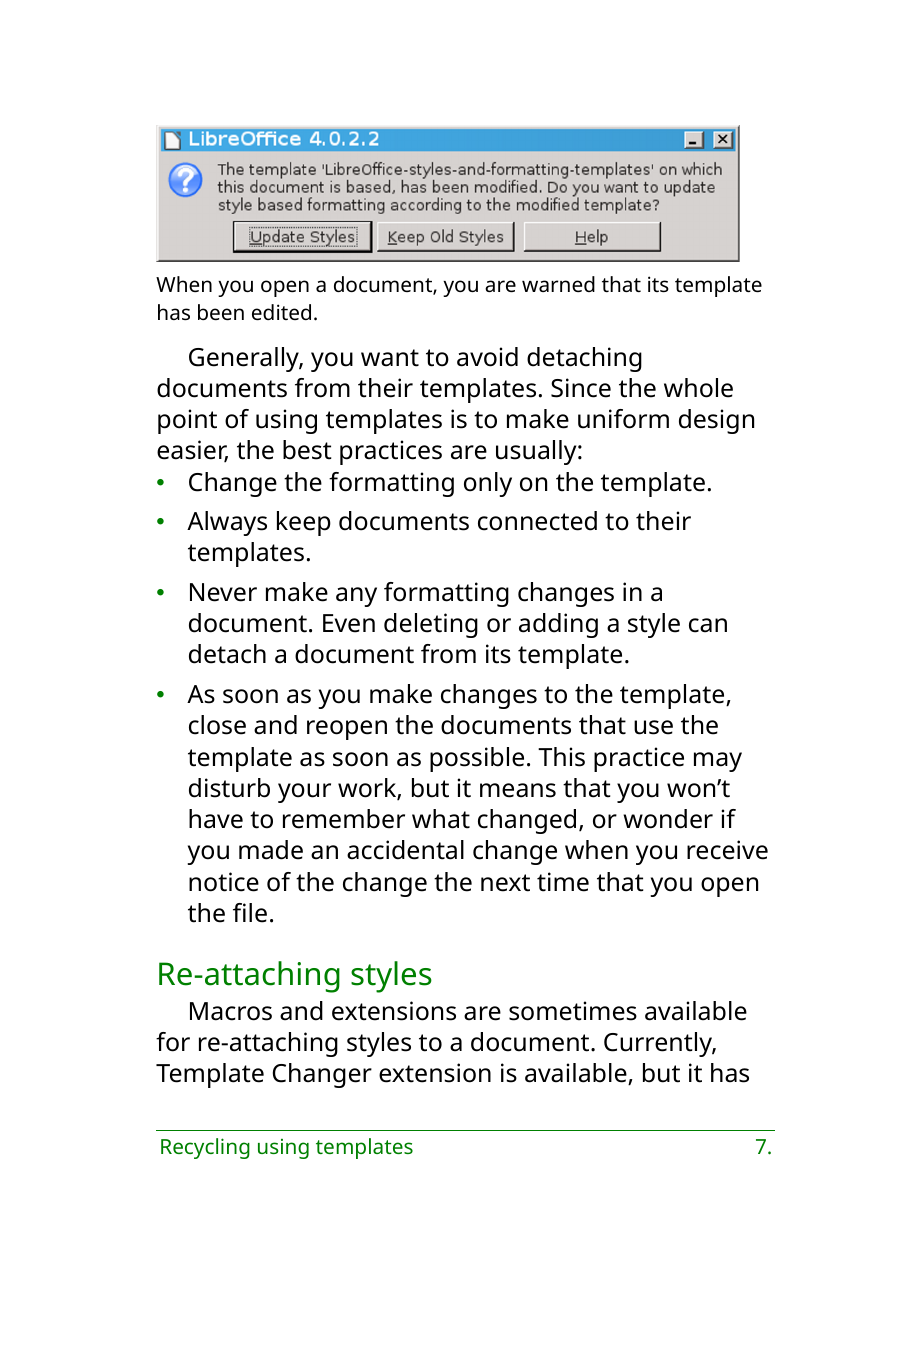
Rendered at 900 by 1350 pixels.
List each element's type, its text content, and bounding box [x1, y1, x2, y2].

text Macros and extensions are sometimes available for re-attaching styles to a document. Currently, Template Changer extension is available, but it has [156, 995, 775, 1089]
table_cell When you open a document, you are warned that its template has been edited. [156, 263, 775, 325]
list As soon as you make changes to the template, close and reopen the documents that use the template as soon as possible. This practice may disturb your work, but it means that you won’t have to remember what changed, or wonder if you made an accidental change when you receive notice of the change the next time that you open the file. [156, 678, 775, 928]
table_header [156, 125, 775, 263]
list Always keep documents connected to their templates. [156, 506, 775, 568]
picture [156, 125, 740, 262]
subtitle Re-attaching styles [156, 952, 775, 995]
list Never make any formatting changes in a document. Even deleting or adding a style can detach a document from its template. [156, 576, 775, 670]
list Change the formatting only on the template. [156, 466, 775, 497]
text Generally, you want to avoid detaching documents from their templates. Since the whole point of using templates is to make uniform design easier, the best practices are usually: [156, 341, 775, 466]
